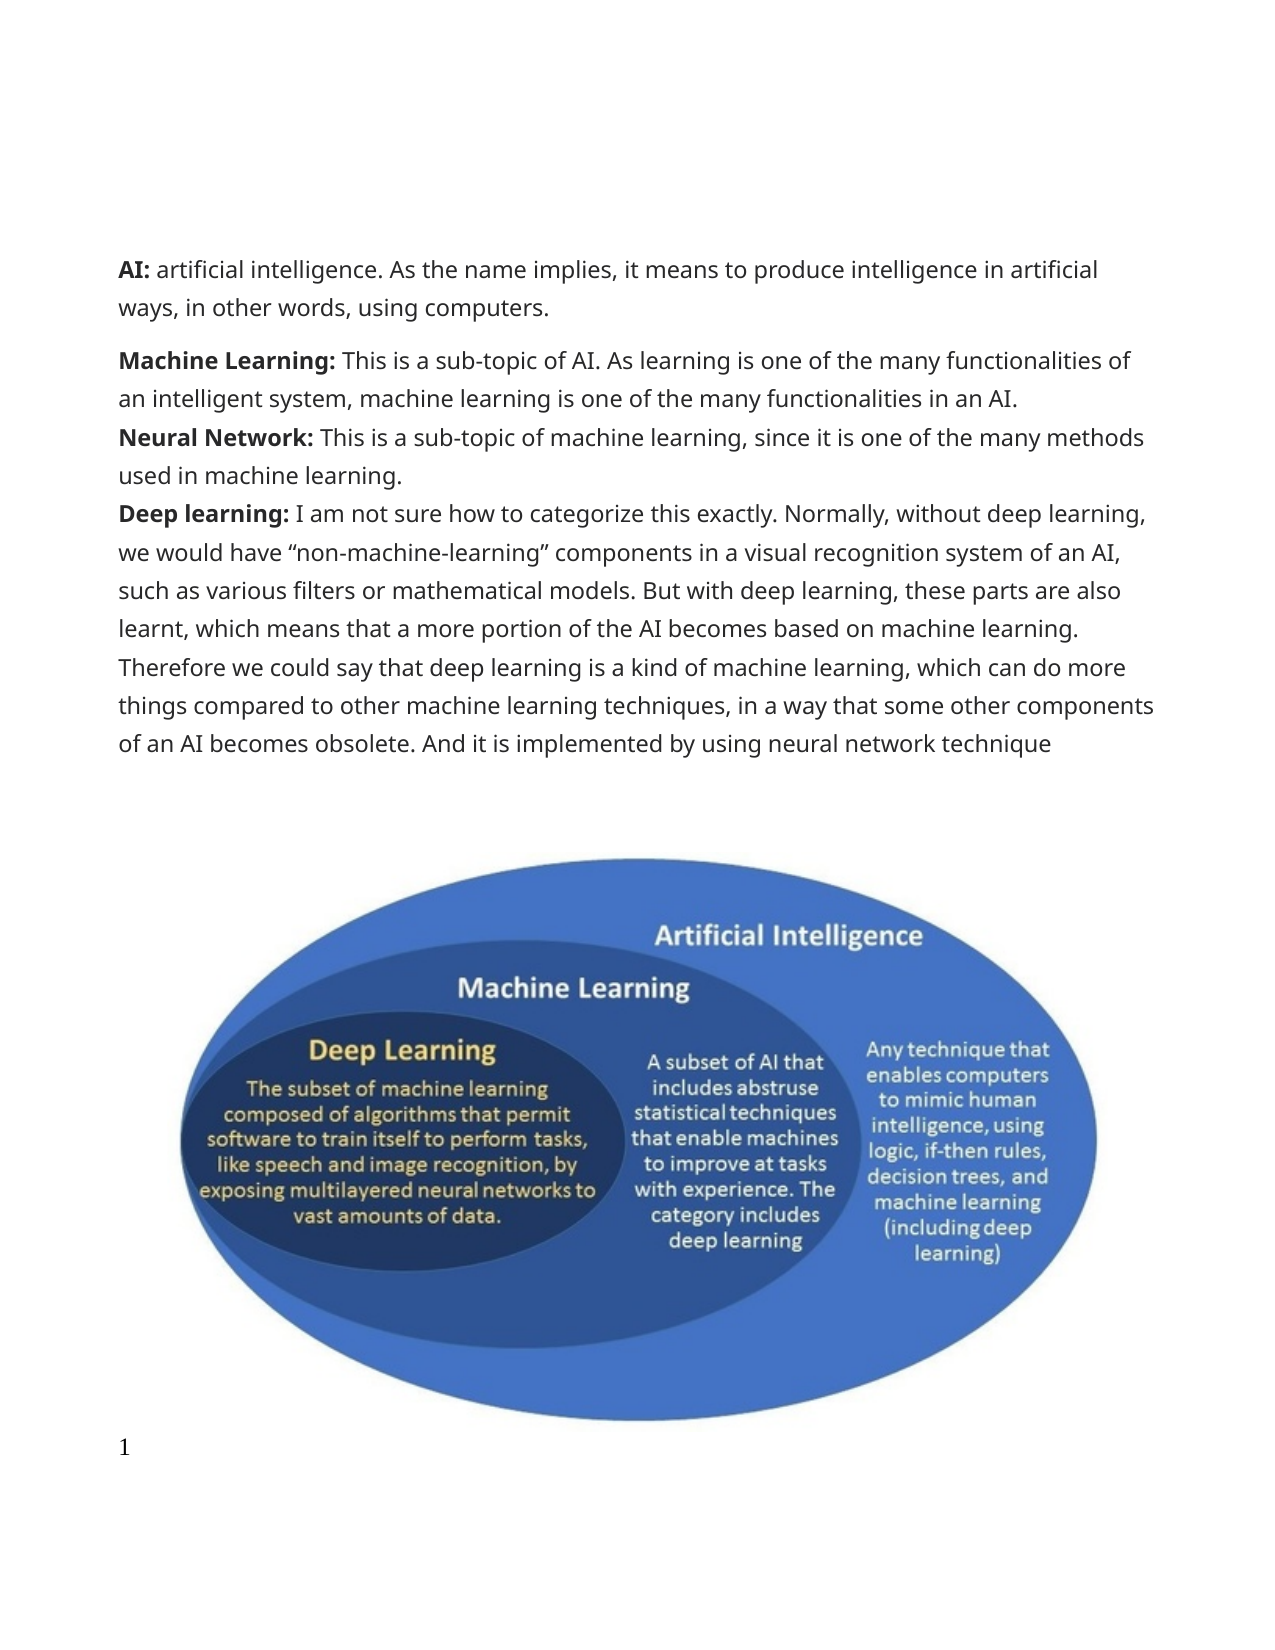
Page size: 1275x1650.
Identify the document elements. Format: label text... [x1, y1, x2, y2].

picture [167, 852, 1108, 1432]
text Deep learning: I am not sure how to categorize this exactly. Normally, without deep learning, we would have “non-machine-learning” components in a visual recognition system of an AI, such as various filters or mathematical models. But with deep learning, these parts are also learnt, which means that a more portion of the AI becomes based on machine learning. Therefore we could say that deep learning is a kind of machine learning, which can do more things compared to other machine learning techniques, in a way that some other components of an AI becomes obsolete. And it is implemented by using neural network technique [118, 497, 1157, 759]
text Machine Learning: This is a sub-topic of AI. As learning is one of the many functionalities of an intelligent system, machine learning is one of the many functionalities in an AI. [118, 344, 1157, 414]
text Neural Network: This is a sub-topic of machine learning, since it is one of the many methods used in machine learning. [118, 421, 1157, 491]
text AI: artificial intelligence. As the name implies, it means to produce intelligence in artificial ways, in other words, using computers. [118, 253, 1157, 323]
text 1 [118, 852, 1157, 1461]
